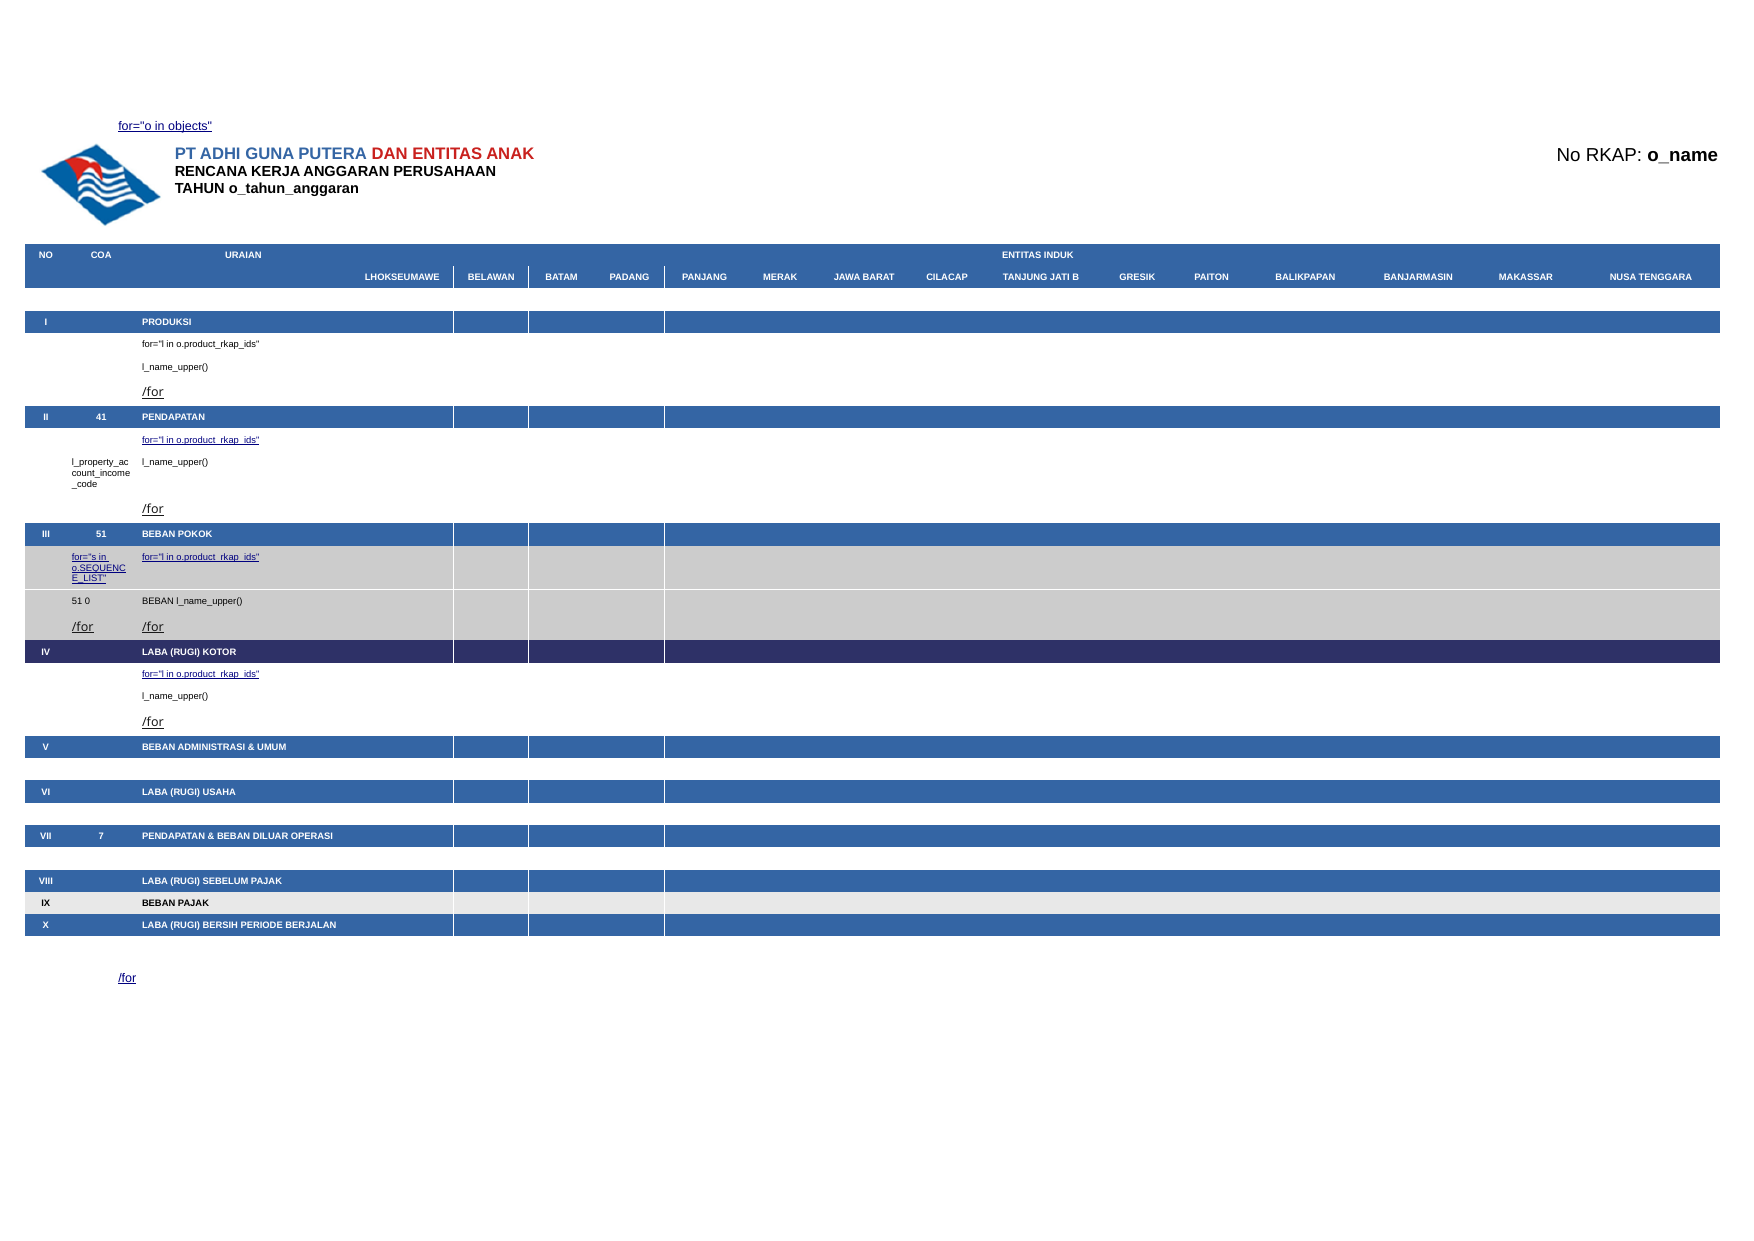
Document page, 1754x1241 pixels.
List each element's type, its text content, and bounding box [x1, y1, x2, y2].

table_header [15, 133, 1735, 970]
table_cell [594, 663, 664, 685]
table_cell [1361, 663, 1475, 685]
table_cell [1361, 825, 1475, 847]
table_cell [1100, 355, 1174, 378]
table_cell [1361, 803, 1475, 825]
table_cell [350, 640, 453, 663]
table_cell [594, 523, 664, 546]
table_cell [350, 495, 453, 523]
table_cell [1249, 333, 1361, 355]
table_cell [912, 870, 981, 892]
table_cell BALIKPAPAN [1249, 266, 1361, 288]
table_cell [665, 495, 744, 523]
table_cell [529, 736, 594, 758]
table_cell [1361, 429, 1475, 451]
table_cell [350, 758, 453, 780]
table_cell [350, 707, 453, 736]
table_cell [912, 378, 981, 406]
table_cell l_name_upper() [136, 685, 350, 707]
table_cell [1174, 663, 1249, 685]
table_cell LHOKSEUMAWE [350, 266, 453, 288]
table_cell [665, 892, 744, 914]
table_cell [1361, 612, 1475, 640]
table_cell [594, 892, 664, 914]
table_cell [816, 451, 912, 495]
table_cell [1249, 847, 1361, 869]
table_cell [1174, 612, 1249, 640]
table_cell [25, 429, 66, 451]
table_cell [66, 847, 136, 869]
picture [34, 143, 167, 227]
table_cell [981, 546, 1100, 589]
table_cell [744, 780, 816, 803]
table_cell [25, 707, 66, 736]
table_cell [744, 685, 816, 707]
table_cell [1249, 451, 1361, 495]
table_cell [594, 495, 664, 523]
table_cell [594, 847, 664, 869]
table_cell [25, 378, 66, 406]
table_cell [816, 355, 912, 378]
table_cell [1174, 311, 1249, 333]
table_cell [744, 707, 816, 736]
table_cell [981, 758, 1100, 780]
table_cell [1100, 612, 1174, 640]
table_cell [912, 892, 981, 914]
table_cell LABA (RUGI) SEBELUM PAJAK [136, 870, 350, 892]
table_cell [1174, 523, 1249, 546]
table_cell [454, 892, 528, 914]
table_cell [1361, 289, 1475, 311]
table_cell [744, 451, 816, 495]
table_cell [1100, 333, 1174, 355]
table_cell [350, 406, 453, 428]
table_cell [1174, 870, 1249, 892]
table_cell [1249, 685, 1361, 707]
table_cell [594, 685, 664, 707]
table_cell [744, 546, 816, 589]
table_cell [744, 289, 816, 311]
table_cell [1100, 590, 1174, 612]
table_cell [981, 429, 1100, 451]
table_cell [665, 355, 744, 378]
table_cell 7 [66, 825, 136, 847]
table_cell /for [66, 612, 136, 640]
table_cell VI [25, 780, 66, 803]
table_cell [981, 847, 1100, 869]
table_cell [744, 333, 816, 355]
table_cell [1174, 355, 1249, 378]
table_cell [454, 825, 528, 847]
table_cell [1361, 590, 1475, 612]
table_cell BEBAN ADMINISTRASI & UMUM [136, 736, 350, 758]
table_cell [454, 355, 528, 378]
table_cell [594, 640, 664, 663]
table_cell PENDAPATAN [136, 406, 350, 428]
table_cell [981, 870, 1100, 892]
table_cell [1249, 736, 1361, 758]
table_cell [529, 451, 594, 495]
table_cell [665, 451, 744, 495]
table_header NO [25, 244, 66, 288]
table_cell [981, 736, 1100, 758]
table_cell [1361, 892, 1475, 914]
table_cell CILACAP [912, 266, 981, 288]
table_cell [1475, 870, 1577, 892]
table_cell BANJARMASIN [1361, 266, 1475, 288]
table_cell [1249, 640, 1361, 663]
table_cell [981, 289, 1100, 311]
table_cell [665, 546, 744, 589]
table_cell [1475, 847, 1577, 869]
table_cell [454, 936, 528, 959]
table_cell [665, 780, 744, 803]
table_cell [981, 640, 1100, 663]
table_cell [665, 707, 744, 736]
table_cell [665, 847, 744, 869]
table_cell VII [25, 825, 66, 847]
table_cell [744, 640, 816, 663]
table_cell BEBAN PAJAK [136, 892, 350, 914]
table_cell [594, 612, 664, 640]
table_cell [529, 311, 594, 333]
text /for [118, 970, 1635, 985]
table_cell [816, 914, 912, 936]
table_cell [1174, 406, 1249, 428]
table_cell [594, 289, 664, 311]
table_cell [1475, 612, 1577, 640]
table_cell [981, 914, 1100, 936]
table_cell [1475, 590, 1577, 612]
table_cell [594, 546, 664, 589]
table_cell [981, 663, 1100, 685]
table_cell [1100, 685, 1174, 707]
table_cell [1577, 333, 1720, 355]
table_cell [1174, 590, 1249, 612]
table_cell [1577, 311, 1720, 333]
table_cell [1361, 707, 1475, 736]
table_cell [1361, 311, 1475, 333]
table_cell [1100, 546, 1174, 589]
table_cell [1174, 936, 1249, 959]
table_cell [744, 892, 816, 914]
table_cell [454, 289, 528, 311]
table_cell IX [25, 892, 66, 914]
table_cell [529, 429, 594, 451]
table_cell [1475, 333, 1577, 355]
table_cell MAKASSAR [1475, 266, 1577, 288]
table_cell [25, 451, 66, 495]
table_cell [529, 612, 594, 640]
table_cell for="s in o.SEQUENCE_LIST" [66, 546, 136, 589]
table_cell [529, 892, 594, 914]
table_cell [1249, 378, 1361, 406]
table_cell [454, 406, 528, 428]
table_cell [665, 640, 744, 663]
text for="o in objects" [118, 118, 1635, 132]
table_cell [1577, 640, 1720, 663]
table_header PT ADHI GUNA PUTERA DAN ENTITAS ANAK RENCANA KERJA ANGGARAN PERUSAHAAN TAHUN o_tahun_anggaran [21, 138, 796, 238]
table_cell [1475, 355, 1577, 378]
table_cell PADANG [594, 266, 664, 288]
table_cell [1577, 736, 1720, 758]
table_cell l_name_upper() [136, 451, 350, 495]
table_header No RKAP: o_name [796, 138, 1724, 238]
table_cell [454, 780, 528, 803]
table_cell [665, 870, 744, 892]
table_cell [350, 936, 453, 959]
table_cell [66, 355, 136, 378]
table_cell [912, 612, 981, 640]
table_cell [1361, 546, 1475, 589]
table_cell [594, 429, 664, 451]
table_cell [816, 803, 912, 825]
table_cell PRODUKSI [136, 311, 350, 333]
table_cell [981, 590, 1100, 612]
table_cell [1475, 736, 1577, 758]
table_cell [1174, 378, 1249, 406]
table_cell [1361, 523, 1475, 546]
table_cell [1249, 870, 1361, 892]
table_cell [1475, 406, 1577, 428]
table_cell [1174, 914, 1249, 936]
table_cell [1100, 663, 1174, 685]
table_cell [1249, 523, 1361, 546]
table_cell [1174, 685, 1249, 707]
table_cell [1475, 429, 1577, 451]
table_cell [529, 523, 594, 546]
table_cell [454, 640, 528, 663]
table_cell [912, 736, 981, 758]
table_cell [1249, 936, 1361, 959]
table_cell [981, 406, 1100, 428]
table_cell [350, 451, 453, 495]
table_cell [1249, 311, 1361, 333]
table_cell PENDAPATAN & BEBAN DILUAR OPERASI [136, 825, 350, 847]
table_cell [981, 523, 1100, 546]
table_cell [912, 847, 981, 869]
table_cell [529, 758, 594, 780]
table_cell [1174, 451, 1249, 495]
table_cell [1475, 707, 1577, 736]
table_cell [1361, 936, 1475, 959]
table_cell [1475, 640, 1577, 663]
table_cell [594, 378, 664, 406]
table_cell [136, 758, 350, 780]
table_cell [912, 803, 981, 825]
table_cell [454, 803, 528, 825]
table_cell [1361, 378, 1475, 406]
table_cell [1249, 289, 1361, 311]
table_cell [912, 333, 981, 355]
table_cell [1174, 495, 1249, 523]
table_cell [1100, 523, 1174, 546]
table_cell [594, 333, 664, 355]
table_cell [981, 707, 1100, 736]
table_cell [1174, 803, 1249, 825]
table_cell [1174, 546, 1249, 589]
table_cell [816, 936, 912, 959]
table_cell [1100, 736, 1174, 758]
table_header ENTITAS INDUK [350, 244, 1720, 266]
table_cell [744, 429, 816, 451]
table_cell [25, 495, 66, 523]
table_cell [454, 736, 528, 758]
table_cell [912, 758, 981, 780]
table_cell [981, 780, 1100, 803]
table_cell [594, 707, 664, 736]
table_cell [529, 663, 594, 685]
table_cell [454, 663, 528, 685]
table_cell [816, 378, 912, 406]
table_cell [25, 590, 66, 612]
table_cell [1361, 451, 1475, 495]
table_cell [1249, 495, 1361, 523]
table_cell [350, 378, 453, 406]
table_cell [1577, 707, 1720, 736]
table_cell [981, 825, 1100, 847]
table_cell [66, 311, 136, 333]
table_cell [816, 546, 912, 589]
table_cell [594, 914, 664, 936]
table_cell [529, 847, 594, 869]
table_cell [1100, 451, 1174, 495]
table_cell [1249, 663, 1361, 685]
table_cell [529, 803, 594, 825]
table_cell [66, 663, 136, 685]
table_cell [66, 707, 136, 736]
table_cell [912, 495, 981, 523]
table_cell BEBAN l_name_upper() [136, 590, 350, 612]
table_cell [1577, 289, 1720, 311]
table_cell BATAM [529, 266, 594, 288]
table_cell [816, 495, 912, 523]
table_cell [1577, 914, 1720, 936]
table_cell [350, 546, 453, 589]
table_cell [744, 936, 816, 959]
table_cell [1577, 847, 1720, 869]
table_cell [350, 892, 453, 914]
table_cell [529, 640, 594, 663]
table_cell [529, 355, 594, 378]
table_cell [594, 780, 664, 803]
table_cell [25, 758, 66, 780]
table_cell [981, 378, 1100, 406]
table_cell [1100, 758, 1174, 780]
table_cell [1577, 355, 1720, 378]
table_cell [594, 451, 664, 495]
table_cell [665, 685, 744, 707]
table_cell [816, 736, 912, 758]
table_cell [816, 685, 912, 707]
table_cell [529, 685, 594, 707]
table_cell [529, 825, 594, 847]
table_cell [1100, 914, 1174, 936]
table_cell [350, 870, 453, 892]
table_cell [1100, 495, 1174, 523]
table_cell [1100, 803, 1174, 825]
table_cell I [25, 311, 66, 333]
table_cell [744, 378, 816, 406]
table_cell [529, 707, 594, 736]
table_cell [912, 523, 981, 546]
table_cell [454, 429, 528, 451]
table_cell [816, 663, 912, 685]
table_cell [816, 870, 912, 892]
table_cell [1249, 546, 1361, 589]
table_cell [1361, 685, 1475, 707]
table_cell [1577, 612, 1720, 640]
table_cell [66, 685, 136, 707]
table_cell [1174, 758, 1249, 780]
table_cell [66, 914, 136, 936]
table_cell [1577, 451, 1720, 495]
table_cell [136, 289, 350, 311]
table_cell [454, 914, 528, 936]
table_cell /for [136, 612, 350, 640]
table_cell [1475, 663, 1577, 685]
table_cell [744, 803, 816, 825]
table_cell [529, 780, 594, 803]
table_cell [594, 936, 664, 959]
table_cell [744, 355, 816, 378]
table_cell [1174, 892, 1249, 914]
table_cell [1100, 892, 1174, 914]
table_cell [665, 378, 744, 406]
table_cell [1577, 825, 1720, 847]
table_cell [744, 736, 816, 758]
table_cell [66, 378, 136, 406]
table_cell [1174, 333, 1249, 355]
table_cell [816, 406, 912, 428]
table_cell [454, 590, 528, 612]
table_cell [981, 311, 1100, 333]
table_cell [136, 847, 350, 869]
table_cell [66, 758, 136, 780]
table_cell [981, 333, 1100, 355]
table_cell III [25, 523, 66, 546]
table_cell [912, 311, 981, 333]
table_cell [136, 936, 350, 959]
table_cell /for [136, 378, 350, 406]
table_cell BELAWAN [454, 266, 528, 288]
table_cell [350, 355, 453, 378]
table_cell [816, 590, 912, 612]
table_cell [1577, 663, 1720, 685]
table_cell [25, 355, 66, 378]
table_cell [594, 355, 664, 378]
table_cell [454, 847, 528, 869]
table_cell [1361, 758, 1475, 780]
table_cell [1577, 546, 1720, 589]
table_cell [1361, 914, 1475, 936]
table_cell [744, 847, 816, 869]
table_cell [816, 311, 912, 333]
table_cell [1174, 640, 1249, 663]
table_cell [1249, 914, 1361, 936]
table_cell [66, 640, 136, 663]
table_cell [25, 936, 66, 959]
table_cell [816, 523, 912, 546]
table_cell [1577, 780, 1720, 803]
table_cell [350, 780, 453, 803]
table_cell [529, 378, 594, 406]
table_cell [66, 736, 136, 758]
table_cell [1361, 780, 1475, 803]
table_cell [594, 736, 664, 758]
table_cell [665, 523, 744, 546]
table_cell [1174, 289, 1249, 311]
table_cell [912, 914, 981, 936]
table_cell [350, 311, 453, 333]
table_cell [912, 546, 981, 589]
table_cell [25, 612, 66, 640]
table_cell [454, 612, 528, 640]
table_cell IV [25, 640, 66, 663]
table_cell [25, 685, 66, 707]
table_cell [529, 914, 594, 936]
table_header [20, 238, 1720, 964]
table_cell [594, 311, 664, 333]
table_cell [1475, 914, 1577, 936]
table_cell [1249, 612, 1361, 640]
table_cell [529, 495, 594, 523]
table_cell [1100, 289, 1174, 311]
table_cell [981, 892, 1100, 914]
table_cell [594, 870, 664, 892]
table_cell for="l in o.product_rkap_ids" [136, 333, 350, 355]
table_cell [665, 803, 744, 825]
table_cell [1100, 780, 1174, 803]
table_cell for="l in o.product_rkap_ids" [136, 429, 350, 451]
table_cell [1475, 546, 1577, 589]
table_cell MERAK [744, 266, 816, 288]
table_cell [350, 685, 453, 707]
table_cell [1249, 590, 1361, 612]
table_cell [816, 429, 912, 451]
table_cell [454, 546, 528, 589]
table_cell [454, 451, 528, 495]
table_cell [1174, 847, 1249, 869]
table_cell [1249, 825, 1361, 847]
table_cell [25, 546, 66, 589]
table_cell [1577, 870, 1720, 892]
table_cell [665, 914, 744, 936]
table_cell [350, 523, 453, 546]
table_cell [1174, 707, 1249, 736]
table_cell [1475, 685, 1577, 707]
table_cell [1100, 870, 1174, 892]
table_cell [744, 406, 816, 428]
table_cell [529, 870, 594, 892]
table_cell [744, 870, 816, 892]
table_cell [1475, 758, 1577, 780]
table_cell [454, 495, 528, 523]
table_cell [66, 780, 136, 803]
table_cell [912, 825, 981, 847]
table_cell [1100, 707, 1174, 736]
table_cell [594, 758, 664, 780]
table_cell [1249, 758, 1361, 780]
table_cell l_property_account_income_code [66, 451, 136, 495]
table_cell [1475, 289, 1577, 311]
table_cell [1577, 685, 1720, 707]
table_cell [454, 870, 528, 892]
table_cell TANJUNG JATI B [981, 266, 1100, 288]
table_cell [1100, 825, 1174, 847]
table_cell [529, 406, 594, 428]
table_cell [912, 355, 981, 378]
table_cell [350, 736, 453, 758]
table_cell [454, 707, 528, 736]
table_cell [912, 429, 981, 451]
table_cell 51 [66, 523, 136, 546]
table_cell [1100, 847, 1174, 869]
table_cell [816, 758, 912, 780]
table_cell [1577, 892, 1720, 914]
table_cell [816, 707, 912, 736]
table_cell [816, 780, 912, 803]
table_cell [1577, 378, 1720, 406]
table_cell [816, 847, 912, 869]
table_cell [665, 825, 744, 847]
table_cell [1361, 355, 1475, 378]
table_cell [1475, 892, 1577, 914]
table_cell [1249, 892, 1361, 914]
table_cell [1174, 429, 1249, 451]
table_cell LABA (RUGI) USAHA [136, 780, 350, 803]
table_cell [665, 311, 744, 333]
table_cell [744, 311, 816, 333]
table_cell [1475, 825, 1577, 847]
table_cell [136, 803, 350, 825]
table_cell [350, 612, 453, 640]
table_cell [1475, 936, 1577, 959]
table_cell [1100, 311, 1174, 333]
table_cell [1577, 590, 1720, 612]
table_cell [350, 847, 453, 869]
table_cell [912, 289, 981, 311]
table_cell [1174, 736, 1249, 758]
table_cell [912, 707, 981, 736]
table_cell [912, 590, 981, 612]
table_cell [744, 825, 816, 847]
table_cell [665, 333, 744, 355]
table_cell X [25, 914, 66, 936]
table_cell [912, 936, 981, 959]
table_cell NUSA TENGGARA [1577, 266, 1720, 288]
table_cell [454, 758, 528, 780]
table_cell [1475, 803, 1577, 825]
table_cell [665, 590, 744, 612]
table_cell [665, 736, 744, 758]
table_cell [912, 640, 981, 663]
table_cell [350, 825, 453, 847]
table_cell [1475, 495, 1577, 523]
table_cell [744, 663, 816, 685]
table_cell [912, 780, 981, 803]
table_cell [912, 451, 981, 495]
table_cell [1577, 803, 1720, 825]
table_cell for="l in o.product_rkap_ids" [136, 663, 350, 685]
table_cell [1361, 736, 1475, 758]
table_cell [25, 333, 66, 355]
table_cell [594, 406, 664, 428]
table_cell [912, 663, 981, 685]
table_cell [1249, 707, 1361, 736]
table_cell [350, 914, 453, 936]
table_cell [981, 803, 1100, 825]
table_cell [981, 612, 1100, 640]
table_cell [665, 663, 744, 685]
table_cell [1249, 780, 1361, 803]
table_cell [25, 289, 66, 311]
table_cell [1361, 333, 1475, 355]
table_cell II [25, 406, 66, 428]
table_cell 41 [66, 406, 136, 428]
table_cell [744, 523, 816, 546]
table_cell [454, 685, 528, 707]
table_cell [350, 803, 453, 825]
table_cell [1249, 406, 1361, 428]
table_cell [529, 936, 594, 959]
table_cell [66, 803, 136, 825]
table_cell [981, 685, 1100, 707]
table_cell [816, 825, 912, 847]
table_cell [66, 289, 136, 311]
table_cell [1174, 780, 1249, 803]
table_cell [1361, 847, 1475, 869]
table_cell /for [136, 495, 350, 523]
table_cell [25, 847, 66, 869]
table_cell [744, 590, 816, 612]
table_cell [25, 663, 66, 685]
table_cell [66, 429, 136, 451]
table_cell [1475, 451, 1577, 495]
table_cell LABA (RUGI) BERSIH PERIODE BERJALAN [136, 914, 350, 936]
table_cell [1577, 495, 1720, 523]
table_cell [816, 289, 912, 311]
table_cell [1361, 495, 1475, 523]
table_cell [981, 451, 1100, 495]
table_cell [665, 612, 744, 640]
table_cell [454, 311, 528, 333]
table_cell [1577, 406, 1720, 428]
table_cell [454, 333, 528, 355]
table_cell [744, 495, 816, 523]
table_cell [816, 640, 912, 663]
table_cell GRESIK [1100, 266, 1174, 288]
table_cell /for [136, 707, 350, 736]
table_cell [744, 914, 816, 936]
table_cell [1475, 780, 1577, 803]
table_cell [912, 406, 981, 428]
table_cell [1361, 640, 1475, 663]
table_cell PAITON [1174, 266, 1249, 288]
table_cell LABA (RUGI) KOTOR [136, 640, 350, 663]
table_cell [1100, 429, 1174, 451]
table_cell [1100, 936, 1174, 959]
table_cell [1577, 429, 1720, 451]
table_cell [454, 378, 528, 406]
table_cell [665, 936, 744, 959]
table_cell [350, 590, 453, 612]
table_cell BEBAN POKOK [136, 523, 350, 546]
table_cell [665, 289, 744, 311]
table_cell [350, 289, 453, 311]
table_cell [1100, 640, 1174, 663]
table_cell V [25, 736, 66, 758]
table_cell [1577, 523, 1720, 546]
table_cell [1249, 355, 1361, 378]
table_cell [665, 429, 744, 451]
table_cell [665, 406, 744, 428]
table_cell [66, 495, 136, 523]
table_cell [1577, 936, 1720, 959]
table_cell [594, 803, 664, 825]
table_cell [665, 758, 744, 780]
table_cell [66, 333, 136, 355]
table_cell [350, 429, 453, 451]
table_cell [744, 612, 816, 640]
table_cell [1100, 406, 1174, 428]
table_cell [350, 663, 453, 685]
table_cell 51 0 [66, 590, 136, 612]
table_cell JAWA BARAT [816, 266, 912, 288]
table_cell [816, 892, 912, 914]
table_cell [529, 333, 594, 355]
table_cell [350, 333, 453, 355]
table_cell PANJANG [665, 266, 744, 288]
table_cell [66, 892, 136, 914]
table_cell [981, 936, 1100, 959]
table_cell [1361, 406, 1475, 428]
table_cell [529, 546, 594, 589]
table_cell [981, 355, 1100, 378]
table_cell [25, 803, 66, 825]
table_cell [1577, 758, 1720, 780]
table_cell [66, 870, 136, 892]
table_cell [744, 758, 816, 780]
table_cell [529, 590, 594, 612]
table_cell [816, 333, 912, 355]
table_cell [1249, 429, 1361, 451]
table_cell [594, 825, 664, 847]
table_cell [1361, 870, 1475, 892]
table_cell VIII [25, 870, 66, 892]
table_cell [981, 495, 1100, 523]
table_cell [1475, 311, 1577, 333]
table_cell [1475, 378, 1577, 406]
table_cell [1100, 378, 1174, 406]
table_cell [1174, 825, 1249, 847]
table_cell [529, 289, 594, 311]
table_cell [816, 612, 912, 640]
table_header COA [66, 244, 136, 288]
table_header URAIAN [136, 244, 350, 288]
table_cell [1475, 523, 1577, 546]
table_cell [912, 685, 981, 707]
table_cell for="l in o.product_rkap_ids" [136, 546, 350, 589]
table_cell [1249, 803, 1361, 825]
table_cell [454, 523, 528, 546]
table_cell l_name_upper() [136, 355, 350, 378]
table_cell [66, 936, 136, 959]
table_cell [594, 590, 664, 612]
